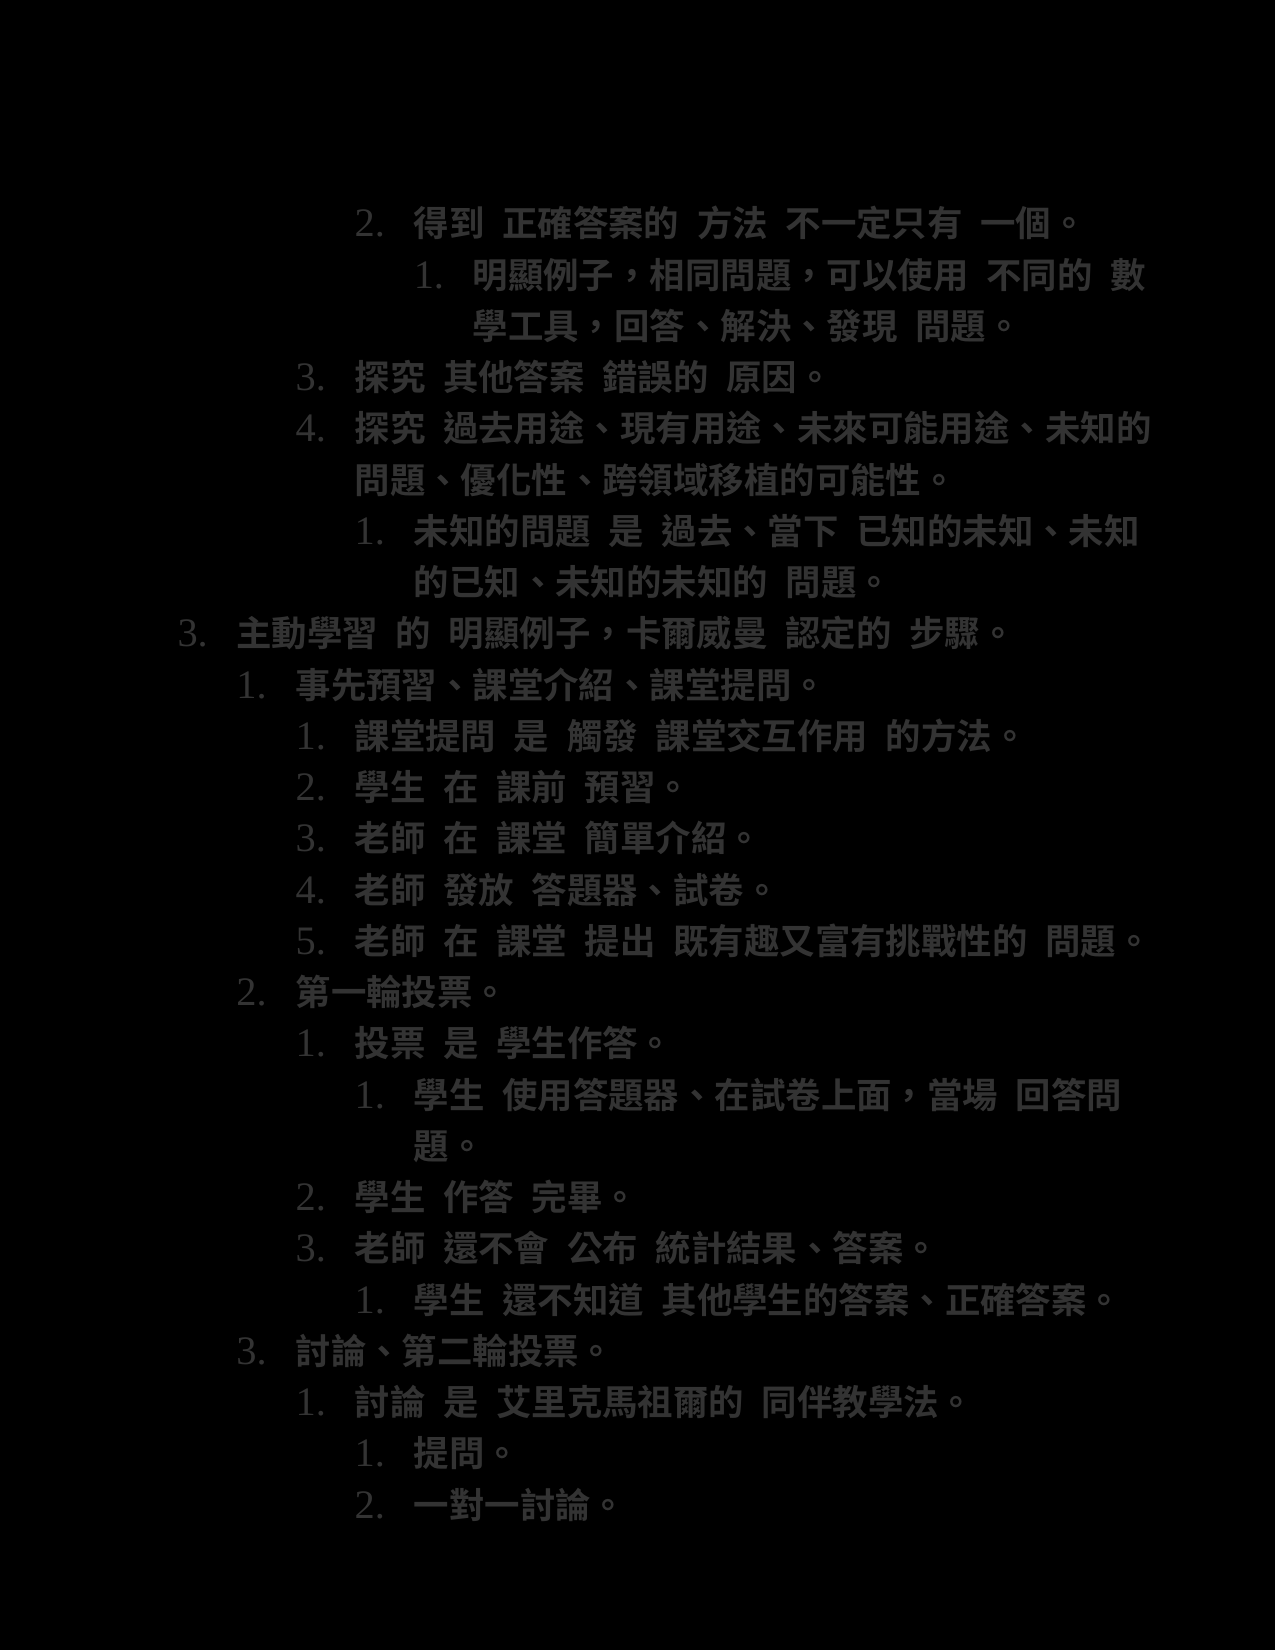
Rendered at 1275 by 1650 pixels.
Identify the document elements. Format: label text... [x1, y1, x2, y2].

list 討論 是 艾里克馬祖爾的 同伴教學法。 [295, 1374, 1157, 1426]
list 提問。 [354, 1426, 1157, 1477]
list 探究 其他答案 錯誤的 原因。 [295, 349, 1157, 401]
list 學生 使用答題器、在試卷上面，當場 回答問題。 [354, 1067, 1157, 1169]
list 學生 在 課前 預習。 [295, 759, 1157, 811]
list 課堂提問 是 觸發 課堂交互作用 的方法。 [295, 708, 1157, 759]
list 得到 正確答案的 方法 不一定只有 一個。 [354, 196, 1157, 247]
list 探究 過去用途、現有用途、未來可能用途、未知的問題、優化性、跨領域移植的可能性。 [295, 401, 1157, 503]
list 第一輪投票。 [236, 964, 1157, 1016]
list 老師 發放 答題器、試卷。 [295, 862, 1157, 913]
list 學生 作答 完畢。 [295, 1169, 1157, 1221]
list 學生 還不知道 其他學生的答案、正確答案。 [354, 1272, 1157, 1323]
list 老師 在 課堂 提出 既有趣又富有挑戰性的 問題。 [295, 913, 1157, 964]
list 一對一討論。 [354, 1477, 1157, 1528]
list 老師 在 課堂 簡單介紹。 [295, 811, 1157, 862]
list 明顯例子，相同問題，可以使用 不同的 數學工具，回答、解決、發現 問題。 [413, 247, 1157, 349]
list 討論、第二輪投票。 [236, 1323, 1157, 1374]
list 未知的問題 是 過去、當下 已知的未知、未知的已知、未知的未知的 問題。 [354, 503, 1157, 606]
list 投票 是 學生作答。 [295, 1016, 1157, 1067]
list 老師 還不會 公布 統計結果、答案。 [295, 1221, 1157, 1272]
list 主動學習 的 明顯例子，卡爾威曼 認定的 步驟。 [177, 606, 1157, 657]
list 事先預習、課堂介紹、課堂提問。 [236, 657, 1157, 708]
